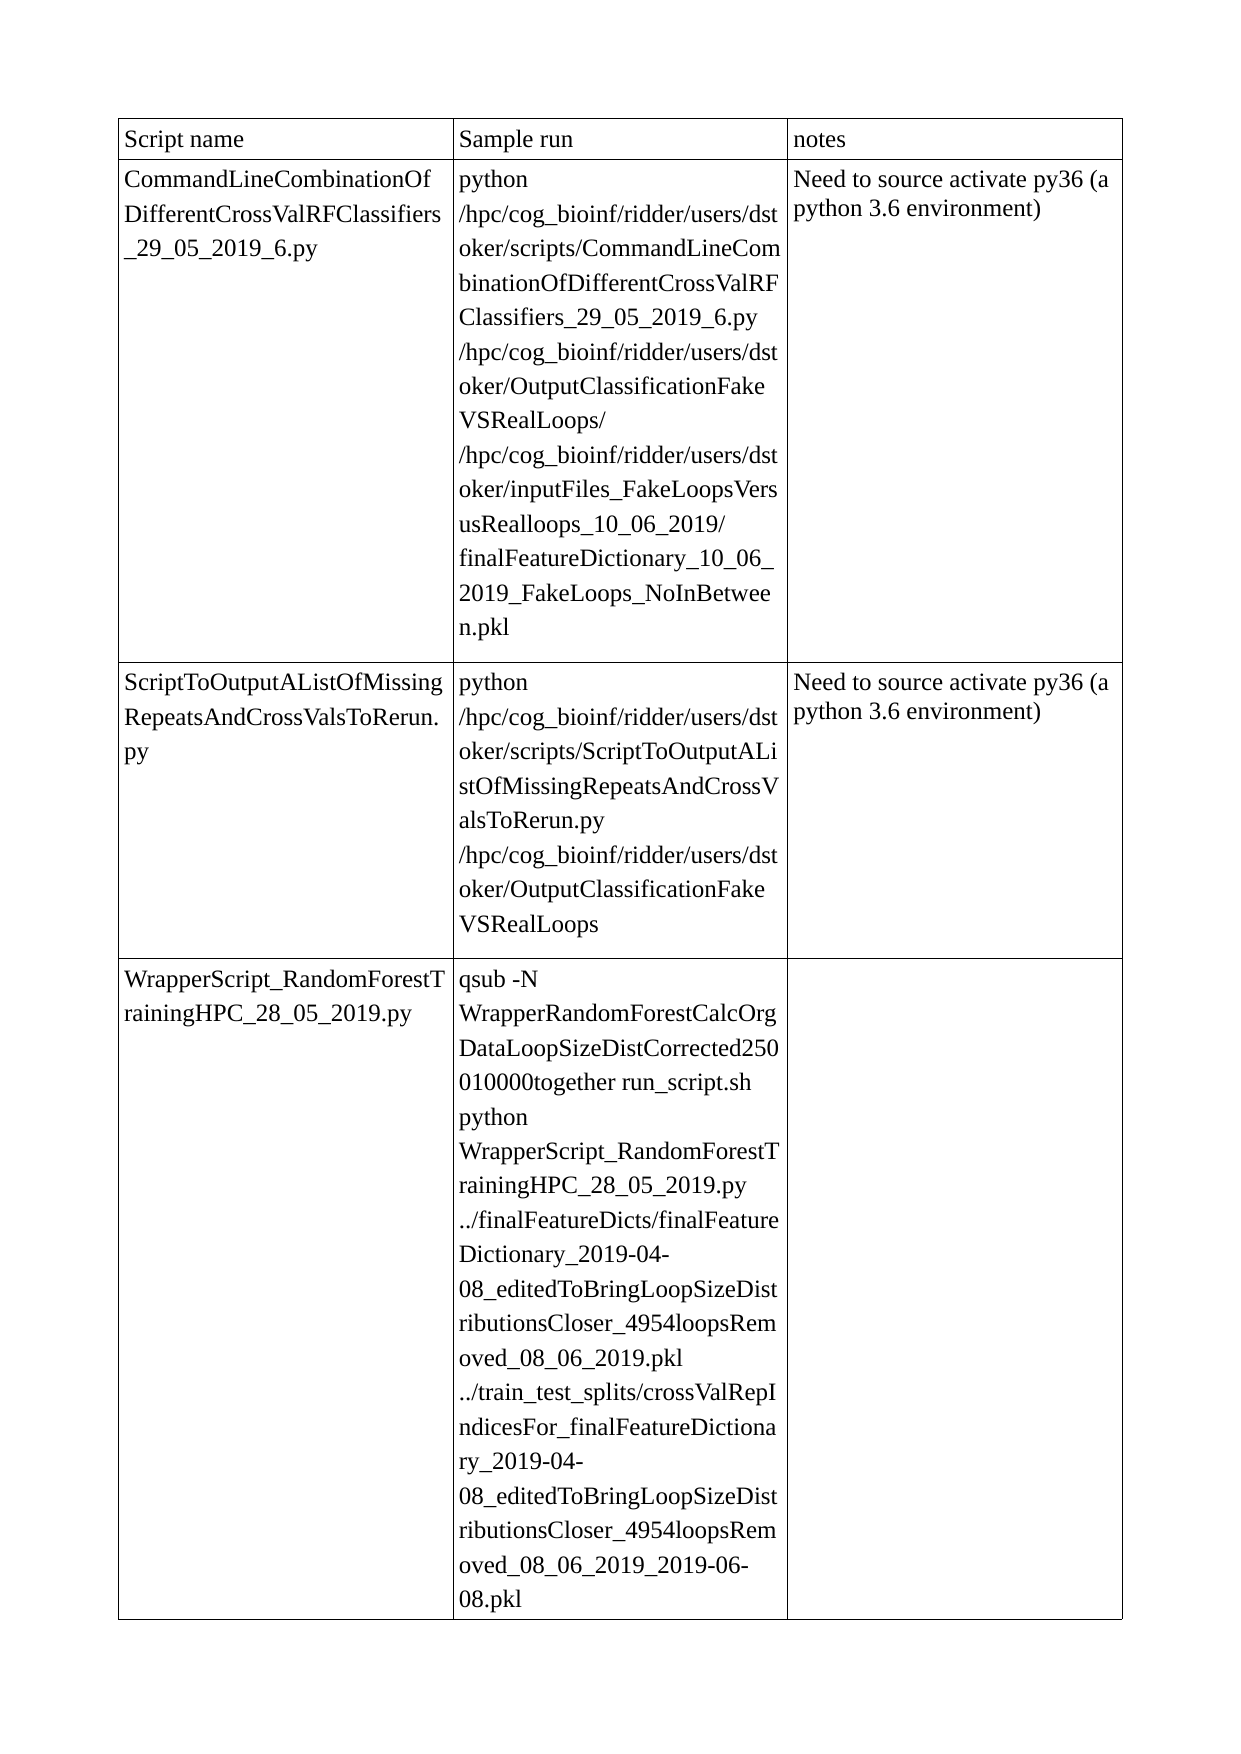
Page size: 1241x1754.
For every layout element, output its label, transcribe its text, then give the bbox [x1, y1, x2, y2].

table_cell Need to source activate py36 (a python 3.6 environment) [788, 160, 1122, 662]
table_cell python /hpc/cog_bioinf/ridder/users/dstoker/scripts/CommandLineCombinationOfDifferentCrossValRFClassifiers_29_05_2019_6.py /hpc/cog_bioinf/ridder/users/dstoker/OutputClassificationFakeVSRealLoops/ /hpc/cog_bioinf/ridder/users/dstoker/inputFiles_FakeLoopsVersusRealloops_10_06_2019/finalFeatureDictionary_10_06_2019_FakeLoops_NoInBetween.pkl [454, 160, 787, 662]
table_cell CommandLineCombinationOfDifferentCrossValRFClassifiers_29_05_2019_6.py [119, 160, 453, 662]
table_cell qsub -N WrapperRandomForestCalcOrgDataLoopSizeDistCorrected250010000together run_script.sh python WrapperScript_RandomForestTrainingHPC_28_05_2019.py ../finalFeatureDicts/finalFeatureDictionary_2019-04-08_editedToBringLoopSizeDistributionsCloser_4954loopsRemoved_08_06_2019.pkl ../train_test_splits/crossValRepIndicesFor_finalFeatureDictionary_2019-04-08_editedToBringLoopSizeDistributionsCloser_4954loopsRemoved_08_06_2019_2019-06-08.pkl [454, 959, 787, 1619]
table_cell ScriptToOutputAListOfMissingRepeatsAndCrossValsToRerun.py [119, 663, 453, 958]
table_header Sample run [454, 119, 787, 158]
table_cell Need to source activate py36 (a python 3.6 environment) [788, 663, 1122, 958]
table_cell python /hpc/cog_bioinf/ridder/users/dstoker/scripts/ScriptToOutputAListOfMissingRepeatsAndCrossValsToRerun.py /hpc/cog_bioinf/ridder/users/dstoker/OutputClassificationFakeVSRealLoops [454, 663, 787, 958]
table_cell WrapperScript_RandomForestTrainingHPC_28_05_2019.py [119, 959, 453, 1619]
table_header notes [788, 119, 1122, 158]
table_header Script name [119, 119, 453, 158]
table_cell [788, 959, 1122, 1619]
